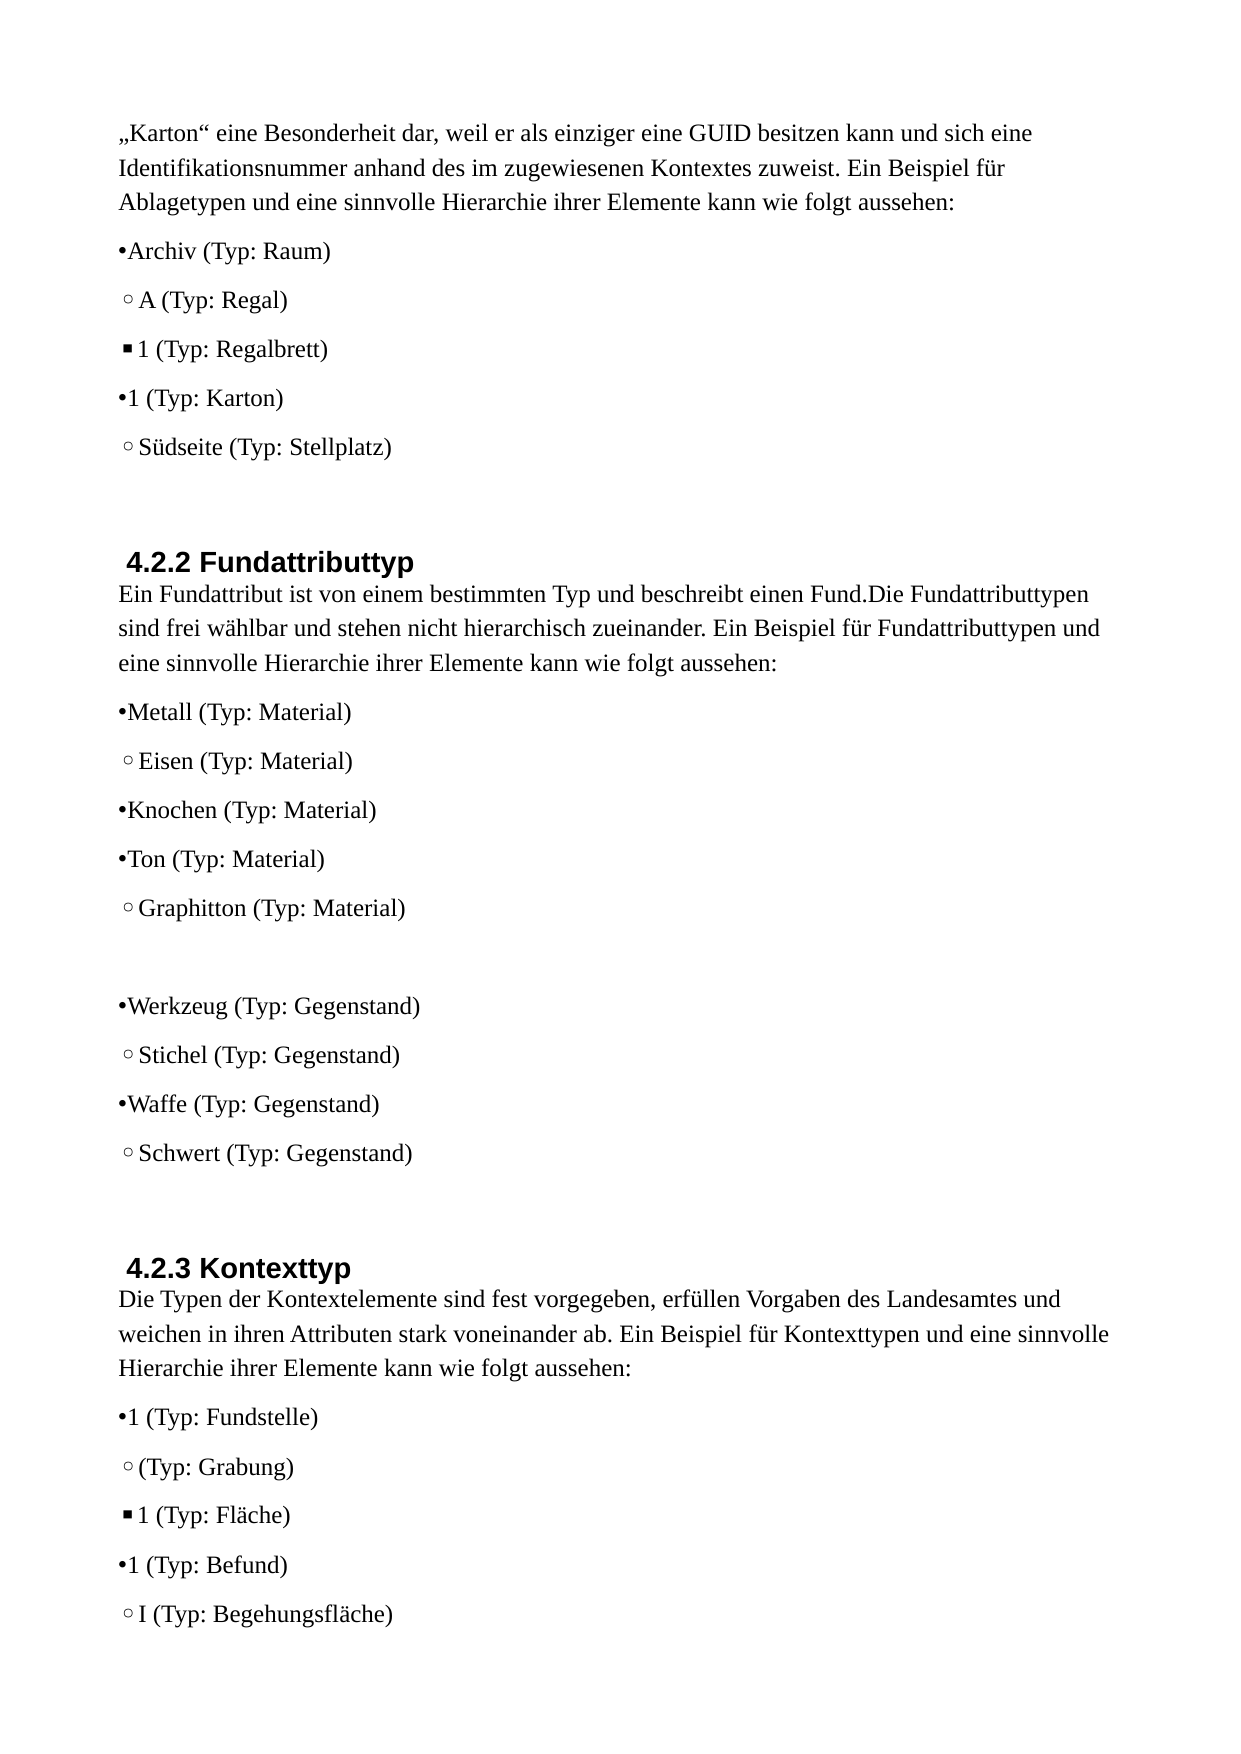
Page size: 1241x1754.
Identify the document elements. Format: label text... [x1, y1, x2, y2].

list 1 (Typ: Fläche) [118, 1501, 1122, 1529]
list Graphitton (Typ: Material) [118, 893, 1122, 922]
list Südseite (Typ: Stellplatz) [118, 432, 1122, 461]
list 1 (Typ: Regalbrett) [118, 334, 1122, 363]
list Werkzeug (Typ: Gegenstand) [118, 991, 1122, 1020]
list 1 (Typ: Karton) [118, 383, 1122, 412]
list I (Typ: Begehungsfläche) [118, 1599, 1122, 1627]
text „Karton“ eine Besonderheit dar, weil er als einziger eine GUID besitzen kann und sich eine Identifikationsnummer anhand des im zugewiesenen Kontextes zuweist. Ein Beispiel für Ablagetypen und eine sinnvolle Hierarchie ihrer Elemente kann wie folgt aussehen: [118, 118, 1122, 216]
list Stichel (Typ: Gegenstand) [118, 1040, 1122, 1069]
subtitle Kontexttyp [118, 1251, 1122, 1284]
list Eisen (Typ: Material) [118, 746, 1122, 774]
list 1 (Typ: Fundstelle) [118, 1402, 1122, 1431]
text Ein Fundattribut ist von einem bestimmten Typ und beschreibt einen Fund.Die Fundattributtypen sind frei wählbar und stehen nicht hierarchisch zueinander. Ein Beispiel für Fundattributtypen und eine sinnvolle Hierarchie ihrer Elemente kann wie folgt aussehen: [118, 579, 1122, 676]
list Metall (Typ: Material) [118, 697, 1122, 725]
text Die Typen der Kontextelemente sind fest vorgegeben, erfüllen Vorgaben des Landesamtes und weichen in ihren Attributen stark voneinander ab. Ein Beispiel für Kontexttypen und eine sinnvolle Hierarchie ihrer Elemente kann wie folgt aussehen: [118, 1284, 1122, 1382]
subtitle Fundattributtyp [118, 545, 1122, 579]
list Ton (Typ: Material) [118, 844, 1122, 873]
list Schwert (Typ: Gegenstand) [118, 1138, 1122, 1167]
list A (Typ: Regal) [118, 285, 1122, 314]
list 1 (Typ: Befund) [118, 1550, 1122, 1578]
list (Typ: Grabung) [118, 1452, 1122, 1480]
list Waffe (Typ: Gegenstand) [118, 1089, 1122, 1118]
list Knochen (Typ: Material) [118, 795, 1122, 823]
list Archiv (Typ: Raum) [118, 236, 1122, 265]
